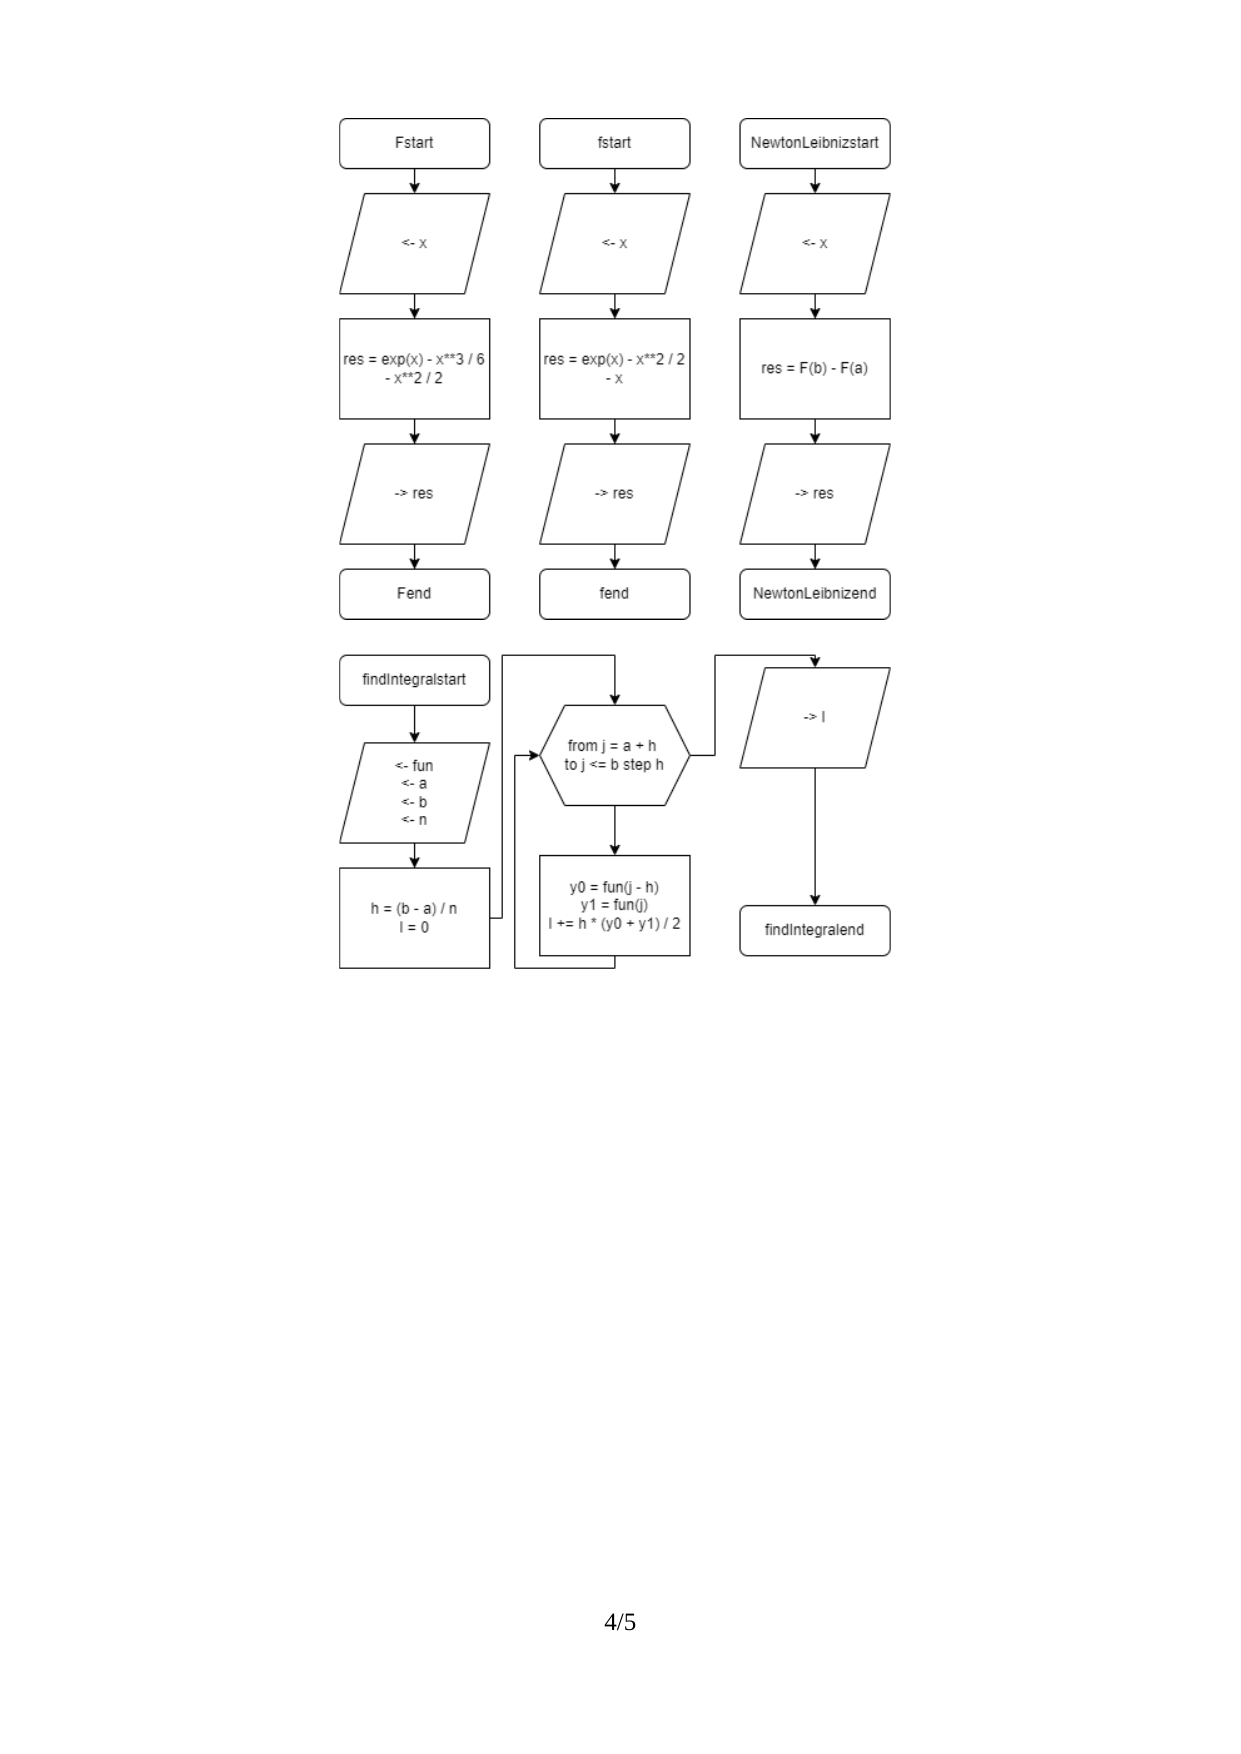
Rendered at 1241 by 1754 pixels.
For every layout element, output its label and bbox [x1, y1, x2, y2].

picture [339, 118, 891, 620]
picture [339, 646, 891, 979]
